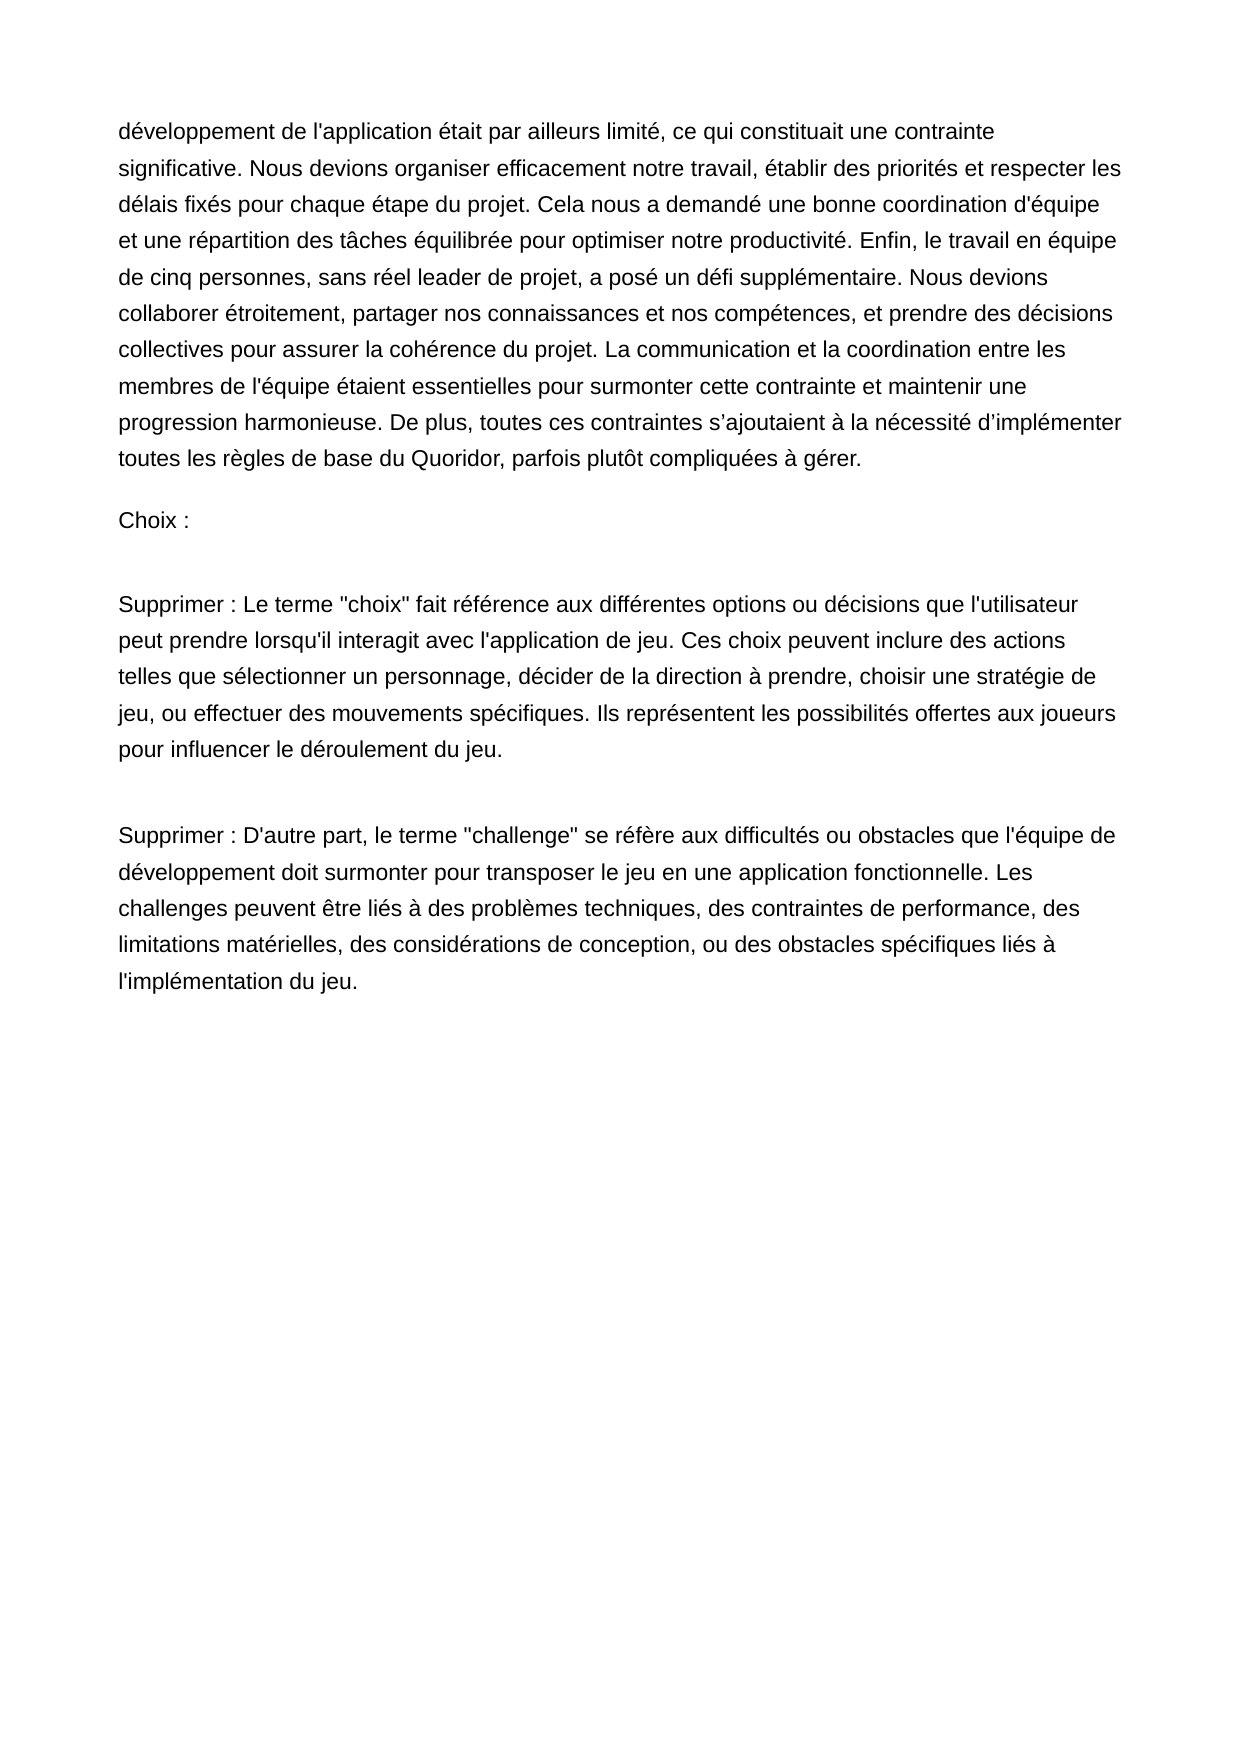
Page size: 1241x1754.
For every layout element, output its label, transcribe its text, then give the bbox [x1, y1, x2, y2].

text développement de l'application était par ailleurs limité, ce qui constituait une contrainte significative. Nous devions organiser efficacement notre travail, établir des priorités et respecter les délais fixés pour chaque étape du projet. Cela nous a demandé une bonne coordination d'équipe et une répartition des tâches équilibrée pour optimiser notre productivité. Enfin, le travail en équipe de cinq personnes, sans réel leader de projet, a posé un défi supplémentaire. Nous devions collaborer étroitement, partager nos connaissances et nos compétences, et prendre des décisions collectives pour assurer la cohérence du projet. La communication et la coordination entre les membres de l'équipe étaient essentielles pour surmonter cette contrainte et maintenir une progression harmonieuse. De plus, toutes ces contraintes s’ajoutaient à la nécessité d’implémenter toutes les règles de base du Quoridor, parfois plutôt compliquées à gérer. [118, 118, 1122, 472]
text Choix : [118, 507, 1122, 533]
text Supprimer : D'autre part, le terme "challenge" se réfère aux difficultés ou obstacles que l'équipe de développement doit surmonter pour transposer le jeu en une application fonctionnelle. Les challenges peuvent être liés à des problèmes techniques, des contraintes de performance, des limitations matérielles, des considérations de conception, ou des obstacles spécifiques liés à l'implémentation du jeu. [118, 822, 1122, 994]
text Supprimer : Le terme "choix" fait référence aux différentes options ou décisions que l'utilisateur peut prendre lorsqu'il interagit avec l'application de jeu. Ces choix peuvent inclure des actions telles que sélectionner un personnage, décider de la direction à prendre, choisir une stratégie de jeu, ou effectuer des mouvements spécifiques. Ils représentent les possibilités offertes aux joueurs pour influencer le déroulement du jeu. [118, 591, 1122, 762]
